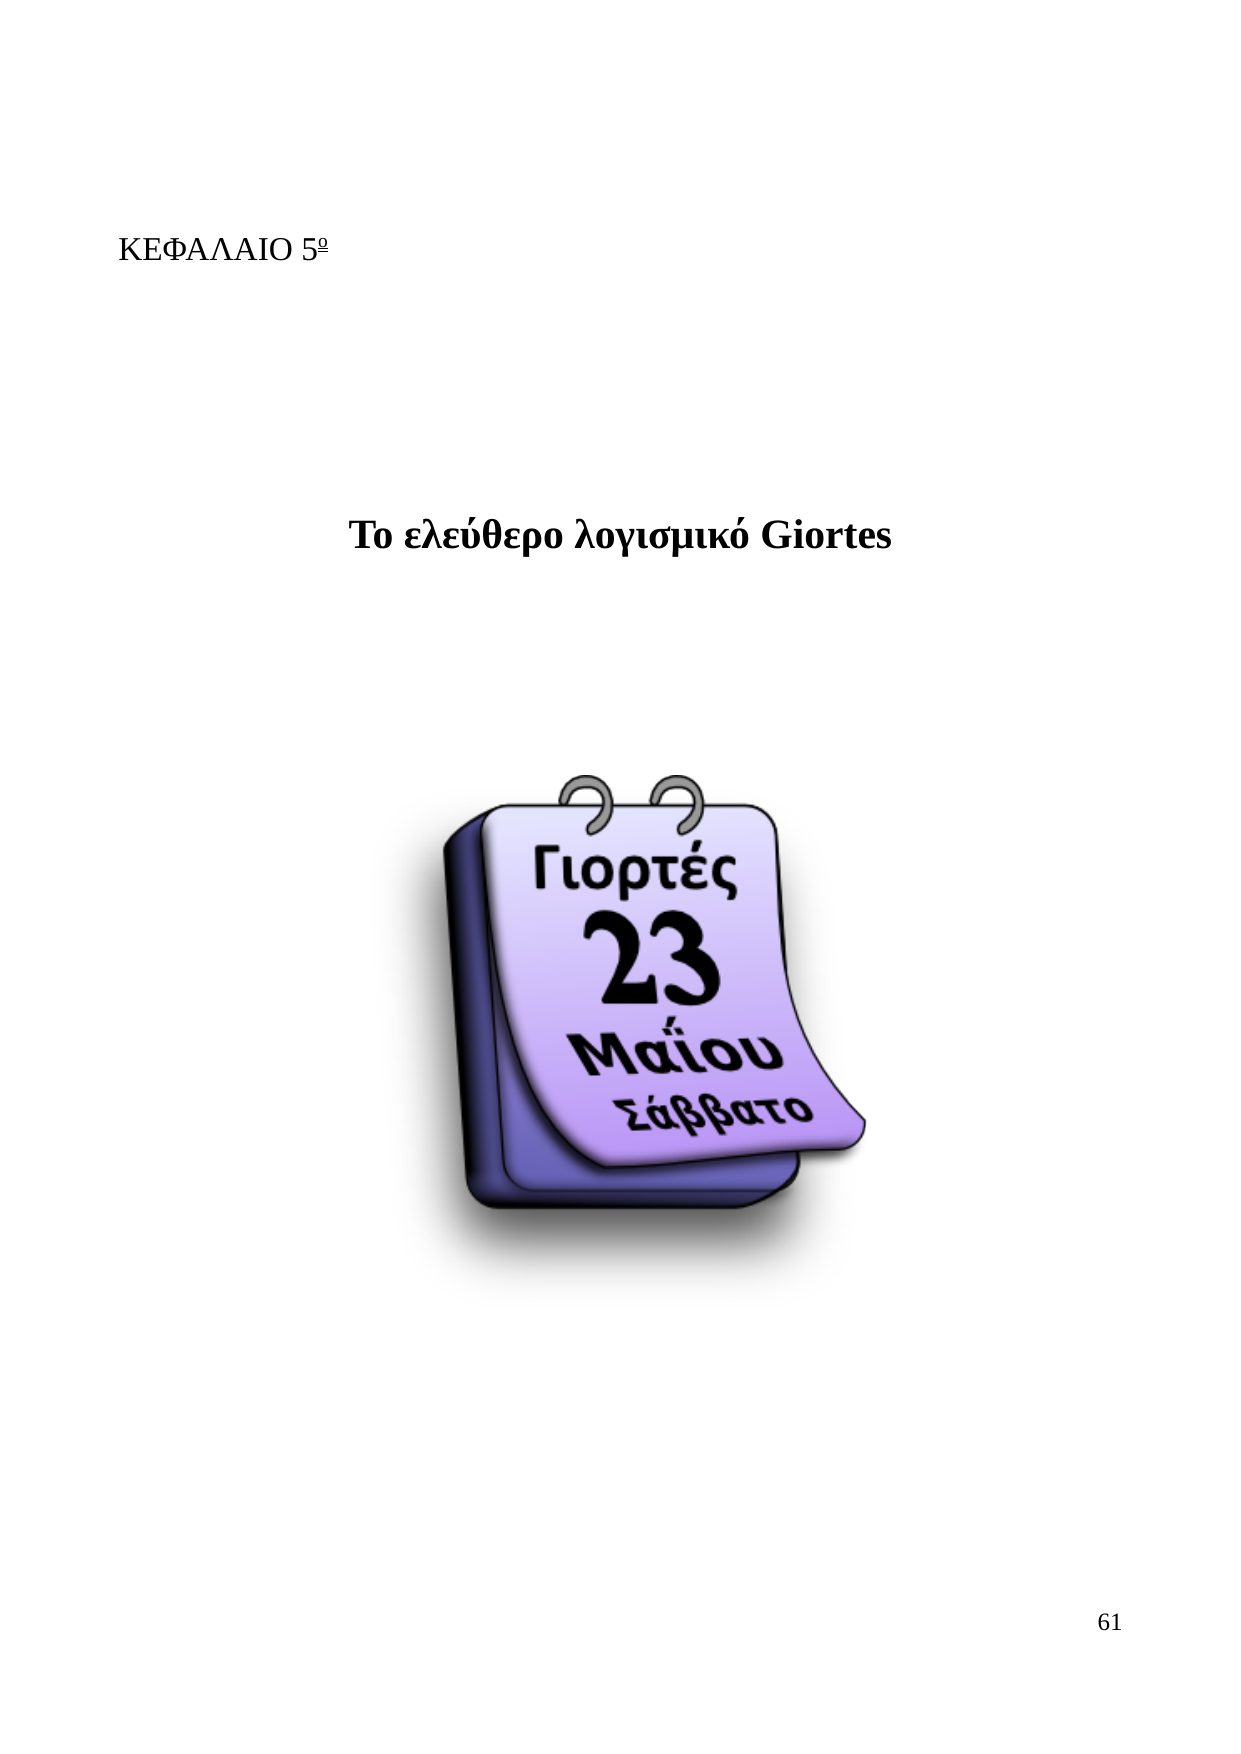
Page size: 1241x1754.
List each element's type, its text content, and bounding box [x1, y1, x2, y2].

text Το ελεύθερο λογισμικό Giortes [118, 509, 1122, 557]
picture [370, 775, 871, 1308]
text ΚΕΦΑΛΑΙΟ 5o [118, 229, 1122, 268]
